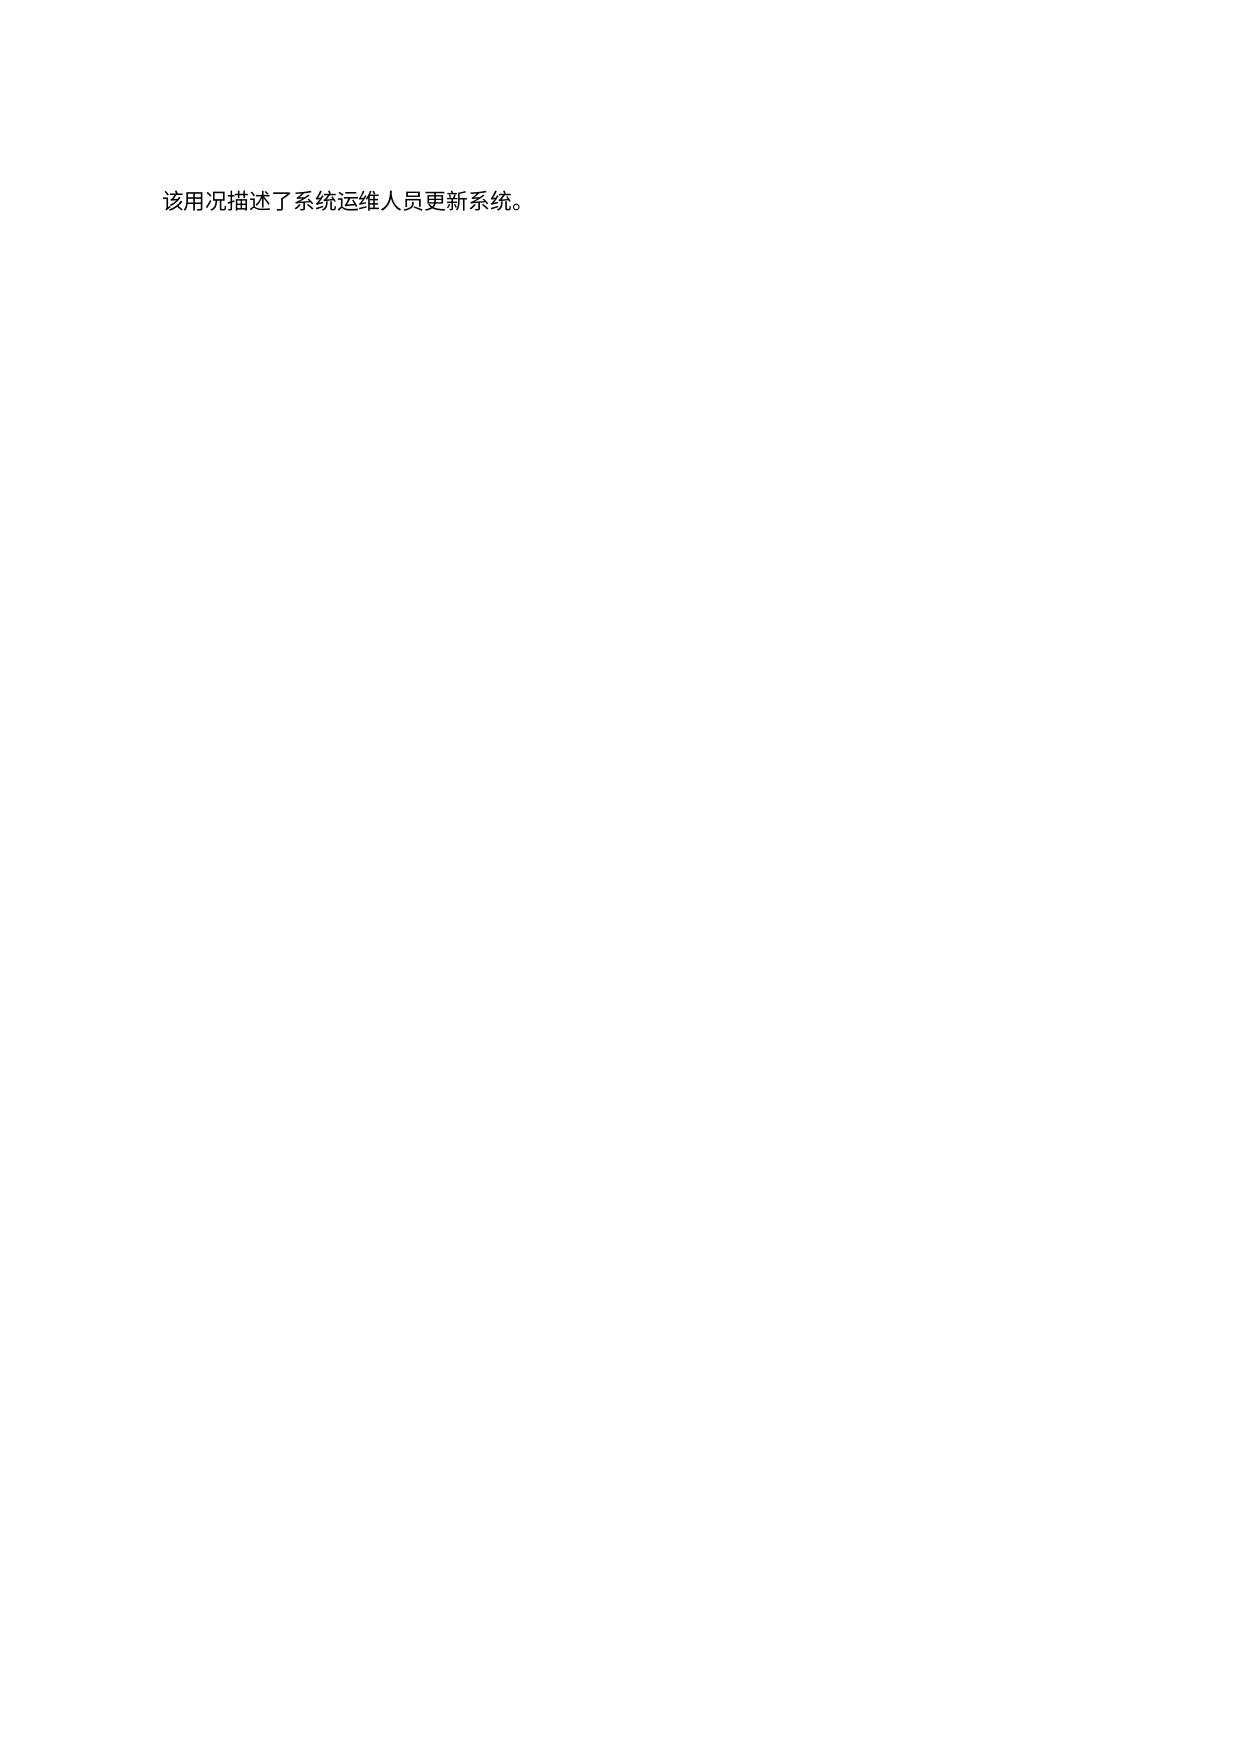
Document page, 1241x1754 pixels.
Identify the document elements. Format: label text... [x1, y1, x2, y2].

text 该用况描述了系统运维人员更新系统。 [118, 184, 1122, 216]
